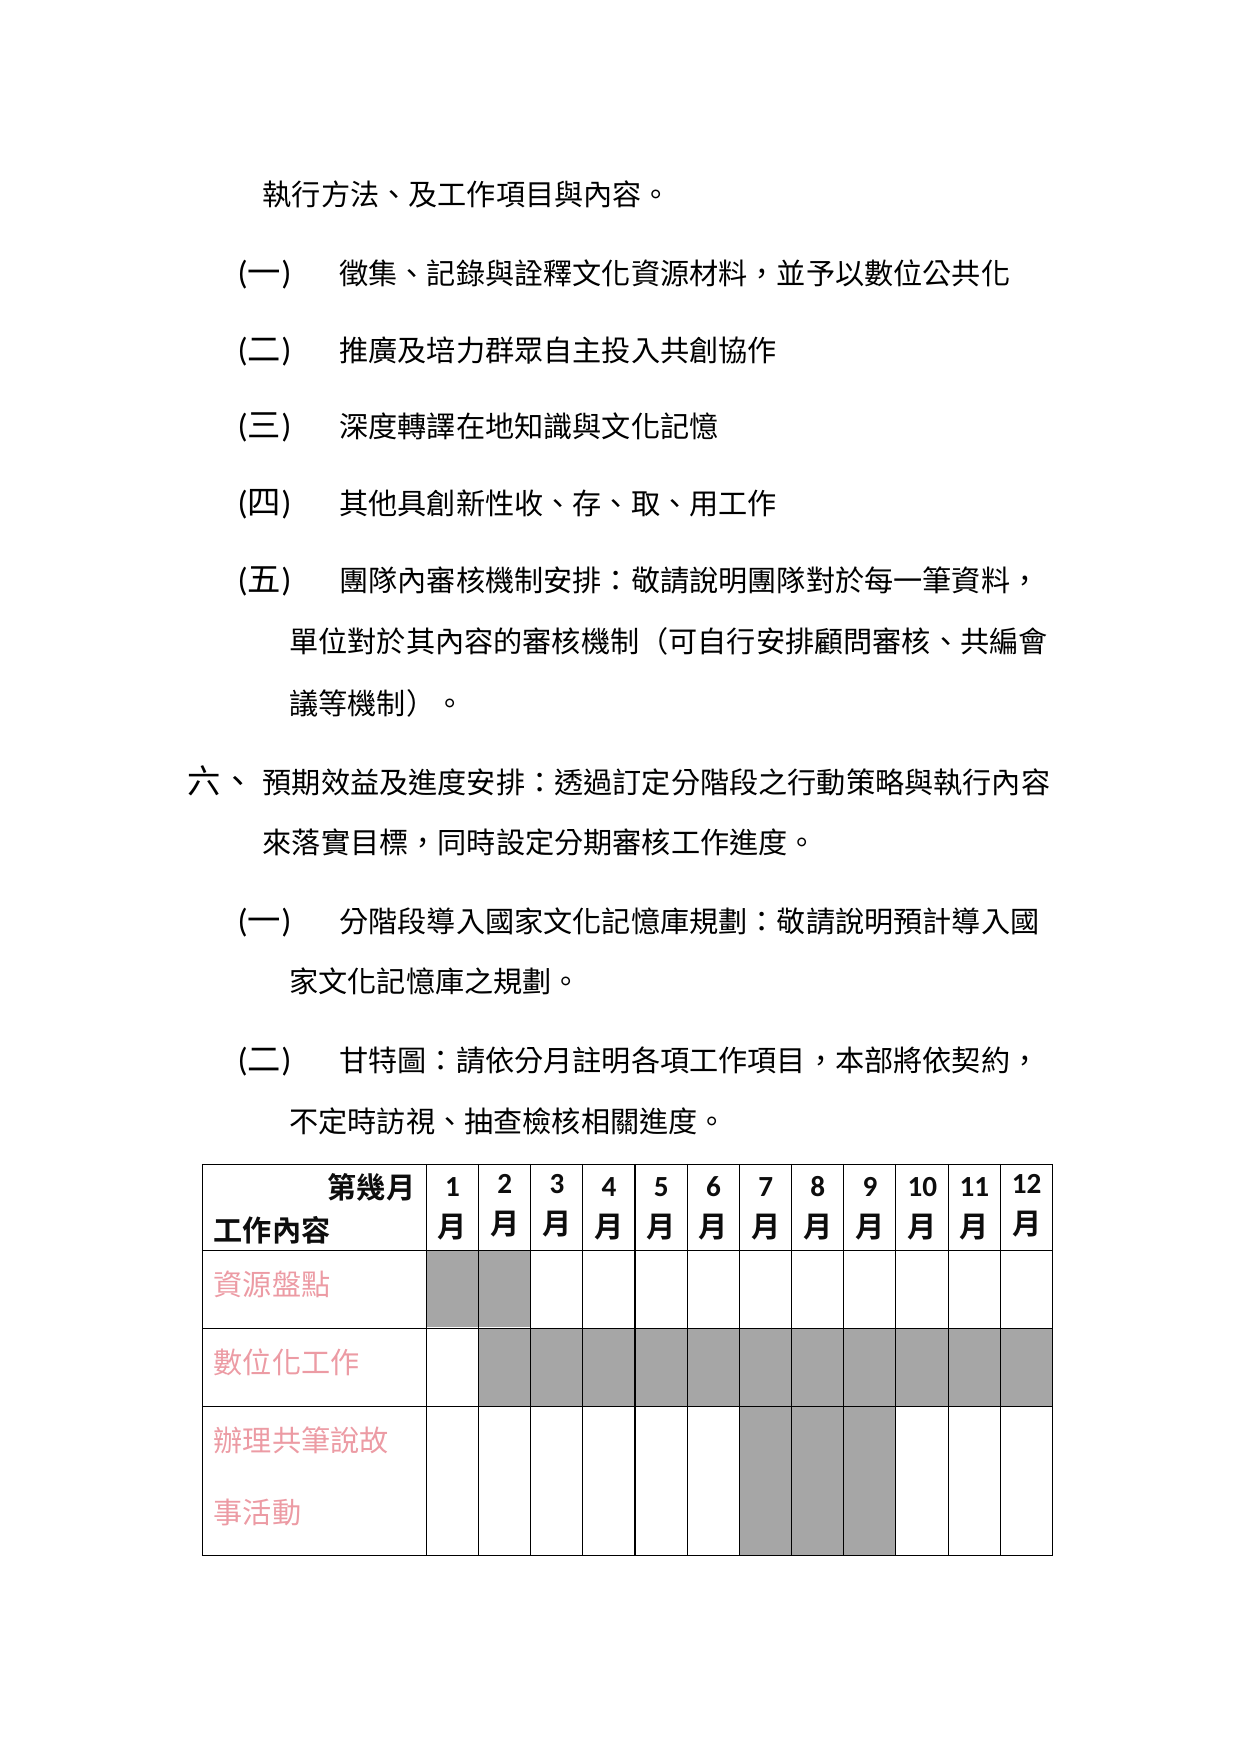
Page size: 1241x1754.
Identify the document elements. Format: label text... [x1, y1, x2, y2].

table_header 1 月 [427, 1165, 478, 1249]
table_cell [583, 1329, 634, 1406]
table_cell [949, 1407, 1000, 1555]
table_cell [949, 1251, 1000, 1327]
list 其他具創新性收、存、取、用工作 [237, 468, 1053, 530]
table_cell 數位化工作 [203, 1329, 426, 1406]
table_cell [949, 1329, 1000, 1406]
table_cell [792, 1407, 843, 1555]
list 分階段導入國家文化記憶庫規劃：敬請說明預計導入國家文化記憶庫之規劃。 [237, 886, 1053, 1010]
list 深度轉譯在地知識與文化記憶 [237, 391, 1053, 453]
table_cell [688, 1407, 739, 1555]
table_cell [896, 1329, 948, 1406]
table_cell [427, 1407, 478, 1555]
table_cell [583, 1407, 634, 1555]
table_cell [688, 1329, 739, 1406]
list 推廣及培力群眾自主投入共創協作 [237, 314, 1053, 377]
table_cell [479, 1251, 530, 1327]
table_header 3月 [531, 1165, 582, 1249]
list 團隊內審核機制安排：敬請說明團隊對於每一筆資料，單位對於其內容的審核機制（可自行安排顧問審核、共編會議等機制）。 [237, 545, 1053, 732]
table_header 11 月 [949, 1165, 1000, 1249]
table_cell [531, 1407, 582, 1555]
table_header 6 月 [688, 1165, 739, 1249]
list 預期效益及進度安排：透過訂定分階段之行動策略與執行內容來落實目標，同時設定分期審核工作進度。 [187, 746, 1053, 871]
table_header 2 月 [479, 1165, 530, 1249]
list 執行方法、及工作項目與內容。 [187, 161, 1053, 223]
table_cell [844, 1251, 895, 1327]
table_cell [896, 1251, 948, 1327]
table_cell [844, 1407, 895, 1555]
table_cell 資源盤點 [203, 1251, 426, 1327]
table_cell [583, 1251, 634, 1327]
table_cell [740, 1251, 791, 1327]
table_header 7 月 [740, 1165, 791, 1249]
table_cell [427, 1329, 478, 1406]
table_header 第幾月 工作內容 [203, 1165, 426, 1249]
table_cell [1001, 1251, 1052, 1327]
table_cell [531, 1251, 582, 1327]
table_cell [844, 1329, 895, 1406]
table_header 9 月 [844, 1165, 895, 1249]
table_cell 辦理共筆說故事活動 [203, 1407, 426, 1555]
list 甘特圖：請依分月註明各項工作項目，本部將依契約，不定時訪視、抽查檢核相關進度。 [237, 1025, 1053, 1149]
table_cell [479, 1407, 530, 1555]
table_cell [1001, 1329, 1052, 1406]
table_cell [531, 1329, 582, 1406]
table_header 8 月 [792, 1165, 843, 1249]
table_cell [792, 1329, 843, 1406]
table_cell [740, 1407, 791, 1555]
table_cell [688, 1251, 739, 1327]
table_header 5 月 [636, 1165, 687, 1249]
table_header 4 月 [583, 1165, 634, 1249]
table_cell [636, 1329, 687, 1406]
table_cell [479, 1329, 530, 1406]
table_cell [427, 1251, 478, 1327]
table_cell [636, 1407, 687, 1555]
table_cell [740, 1329, 791, 1406]
table_cell [1001, 1407, 1052, 1555]
list 徵集、記錄與詮釋文化資源材料，並予以數位公共化 [237, 237, 1053, 300]
table_header 10 月 [896, 1165, 948, 1249]
table_cell [792, 1251, 843, 1327]
table_cell [896, 1407, 948, 1555]
table_header 12 月 [1001, 1165, 1052, 1249]
table_cell [636, 1251, 687, 1327]
